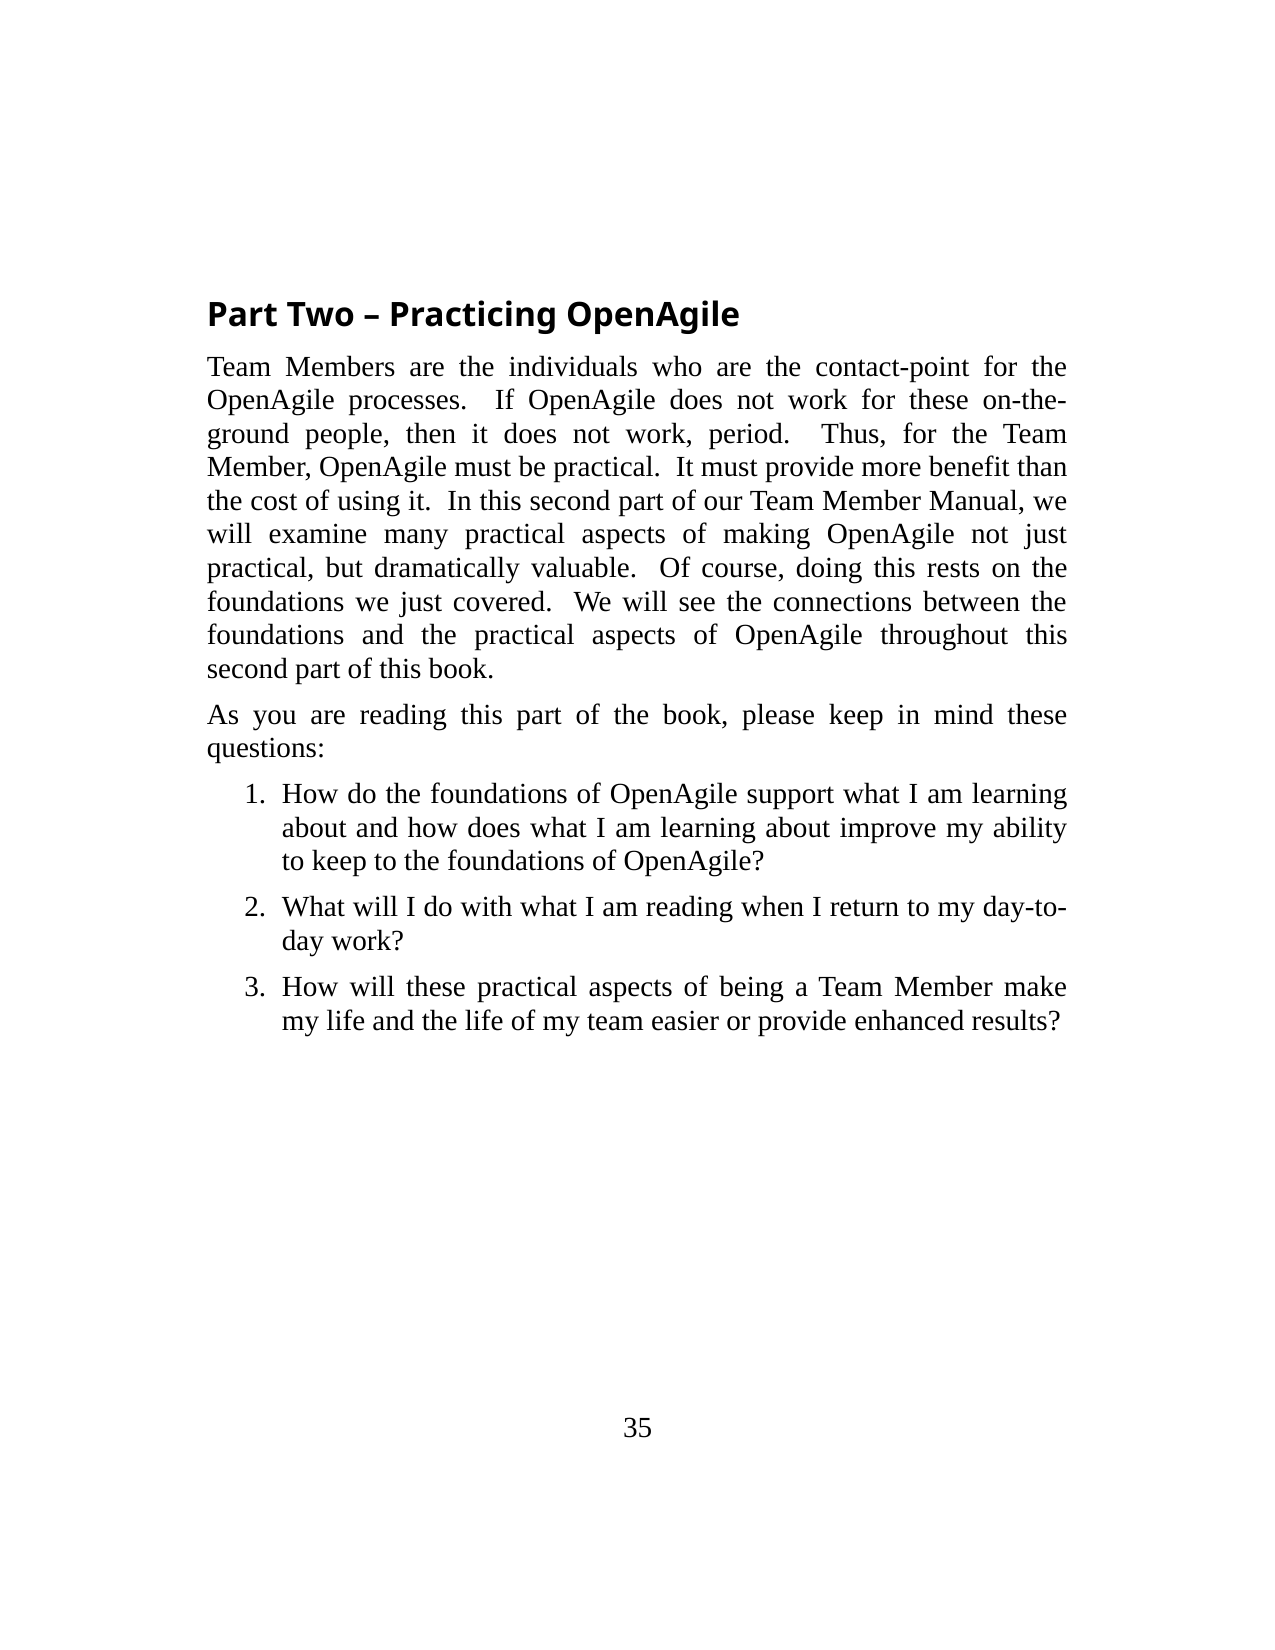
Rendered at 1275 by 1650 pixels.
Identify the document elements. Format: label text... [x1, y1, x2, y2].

subtitle How do the foundations of OpenAgile support what I am learning about and how does what I am learning about improve my ability to keep to the foundations of OpenAgile? [244, 776, 1068, 877]
subtitle Team Members are the individuals who are the contact-point for the OpenAgile processes. If OpenAgile does not work for these on-the-ground people, then it does not work, period. Thus, for the Team Member, OpenAgile must be practical. It must provide more benefit than the cost of using it. In this second part of our Team Member Manual, we will examine many practical aspects of making OpenAgile not just practical, but dramatically valuable. Of course, doing this rests on the foundations we just covered. We will see the connections between the foundations and the practical aspects of OpenAgile throughout this second part of this book. [207, 349, 1068, 684]
subtitle What will I do with what I am reading when I return to my day-to-day work? [244, 889, 1068, 957]
subtitle As you are reading this part of the book, please keep in mind these questions: [207, 697, 1068, 764]
subtitle Part Two – Practicing OpenAgile [207, 291, 1068, 336]
subtitle How will these practical aspects of being a Team Member make my life and the life of my team easier or provide enhanced results? [244, 969, 1068, 1036]
